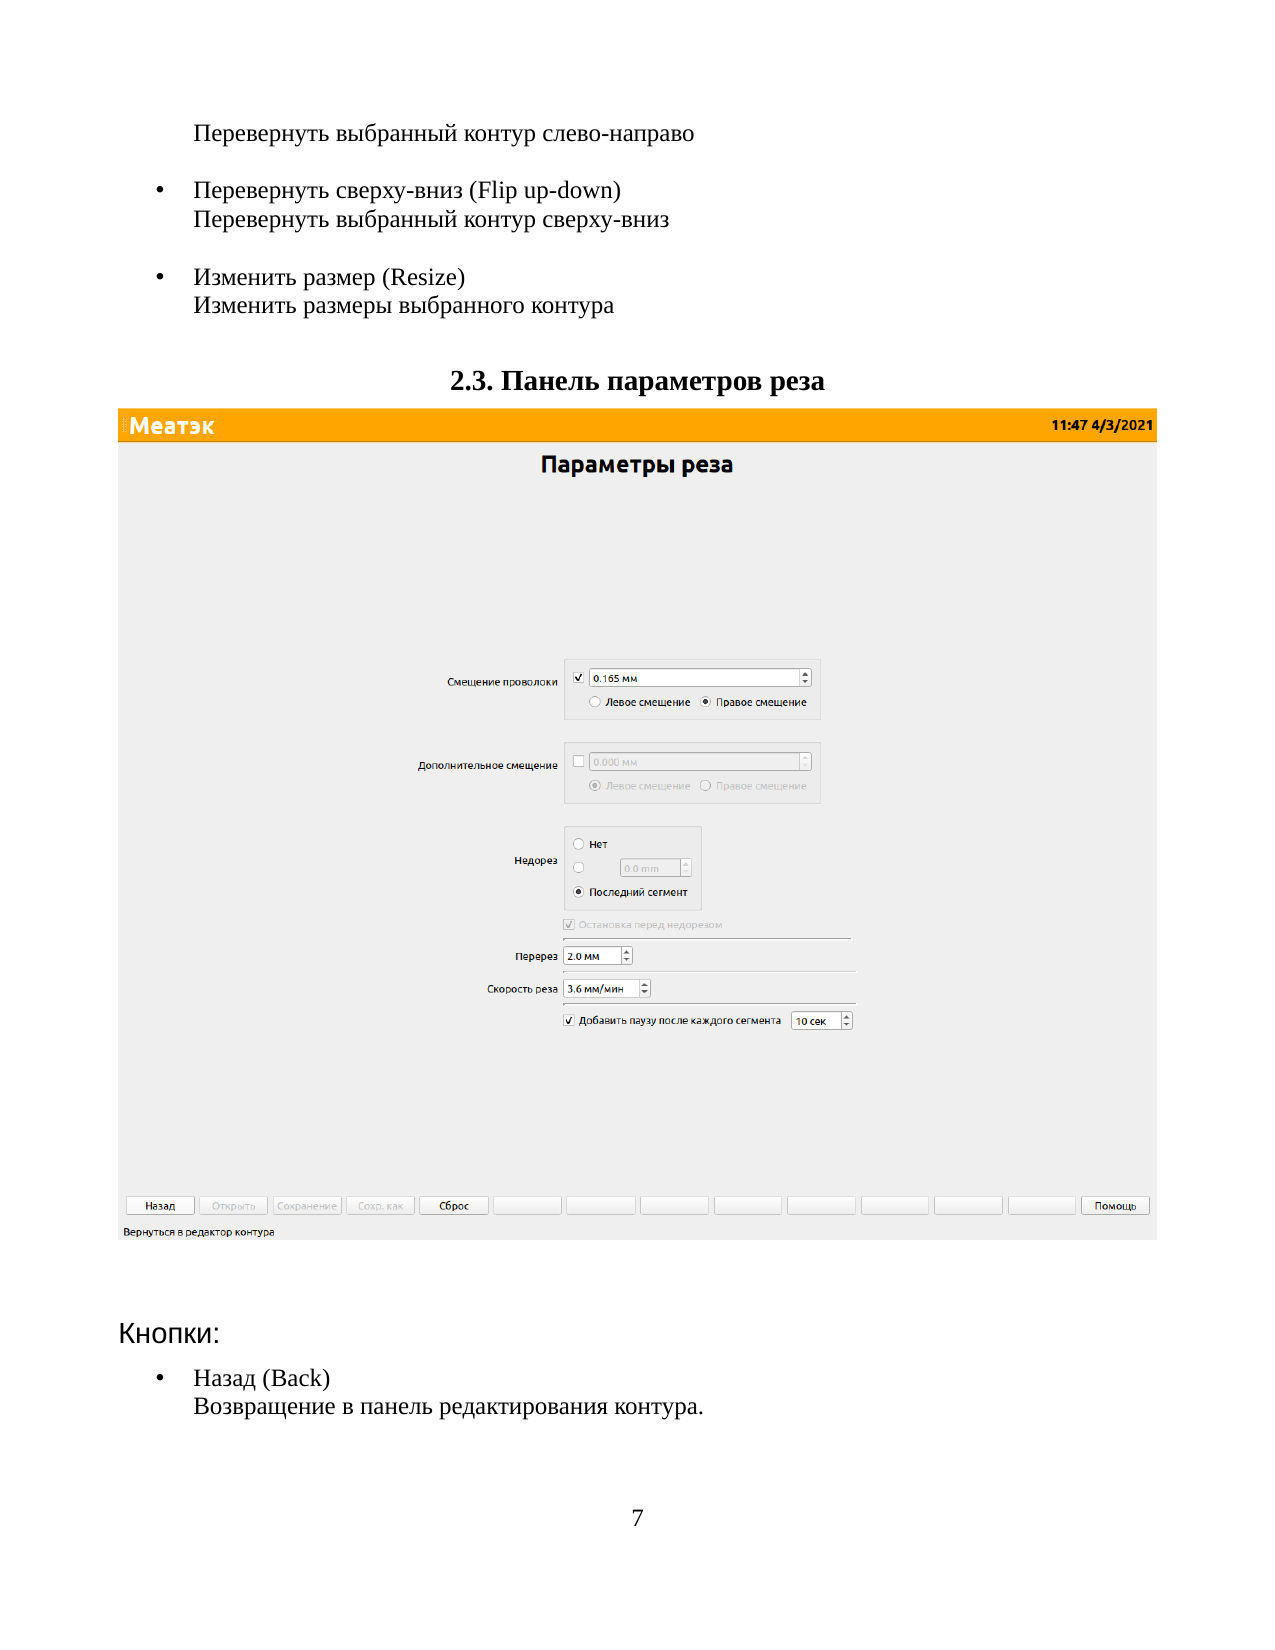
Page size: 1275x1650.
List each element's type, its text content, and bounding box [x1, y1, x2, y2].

list Изменить размеры выбранного контура [156, 291, 1157, 319]
list Изменить размер (Resize) [156, 262, 1157, 291]
list Перевернуть выбранный контур слево-направо [156, 118, 1157, 147]
list Перевернуть сверху-вниз (Flip up-down) [156, 176, 1157, 204]
picture [118, 408, 1157, 1240]
list Перевернуть выбранный контур сверху-вниз [156, 204, 1157, 233]
list Возвращение в панель редактирования контура. [156, 1391, 1157, 1420]
subtitle 2.3. Панель параметров реза [118, 363, 1157, 396]
list Назад (Back) [156, 1363, 1157, 1391]
subtitle Кнопки: [118, 1317, 1157, 1350]
